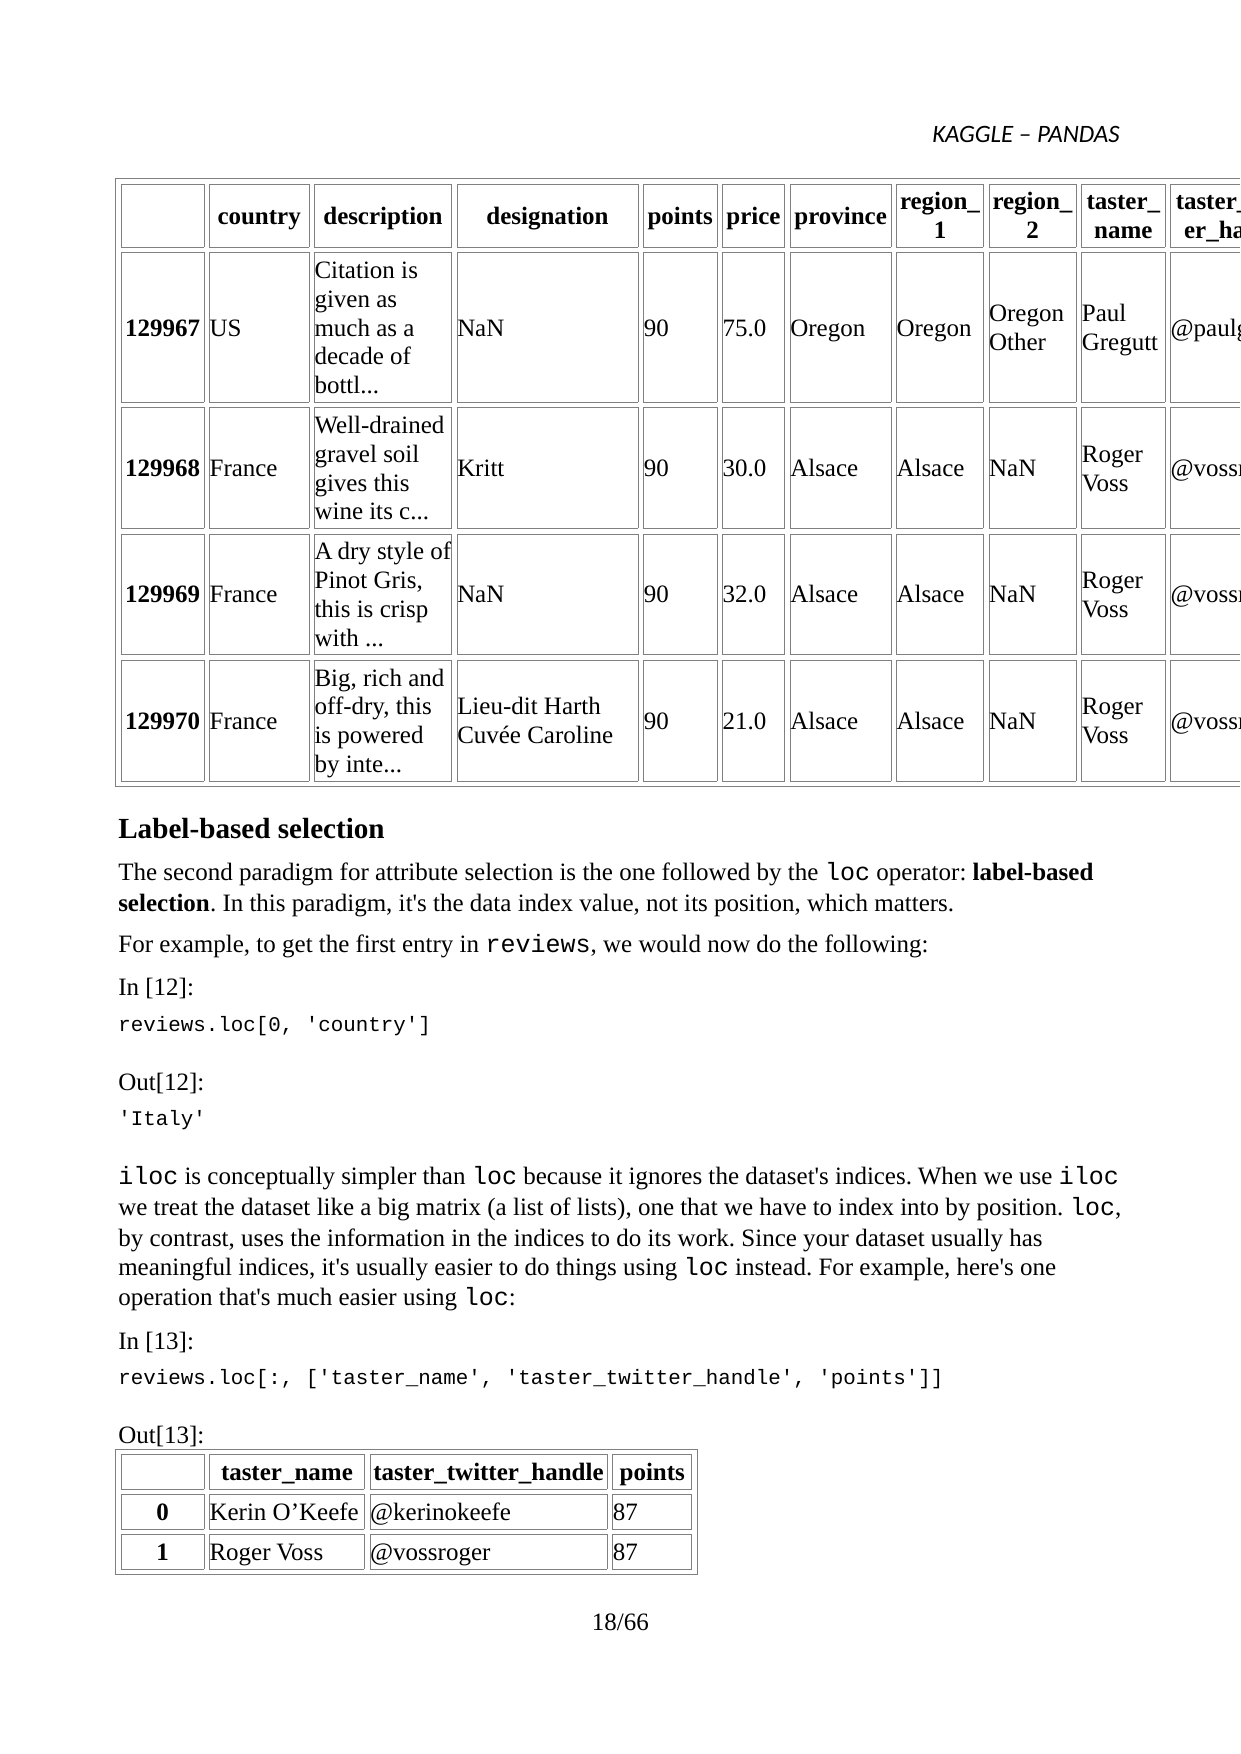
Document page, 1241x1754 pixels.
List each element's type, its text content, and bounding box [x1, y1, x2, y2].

table_cell 90 [641, 654, 719, 781]
table_cell 30.0 [719, 402, 787, 528]
table_cell Alsace [787, 402, 893, 528]
table_cell France [206, 654, 311, 781]
table_cell Lieu-dit Harth Cuvée Caroline [454, 654, 641, 781]
table_cell @paulgwine [1171, 253, 1240, 402]
table_header designation [454, 179, 641, 247]
table_cell Kritt [454, 402, 641, 528]
table_cell 87 [610, 1489, 694, 1529]
table_header points [610, 1450, 694, 1489]
text In [13]: [118, 1326, 1122, 1354]
table_cell 129970 [118, 654, 206, 781]
table_header taster_twitter_handle [1168, 179, 1240, 247]
table_cell NaN [454, 247, 641, 402]
table_header region_1 [894, 179, 986, 247]
table_cell France [206, 528, 311, 654]
table_cell Alsace [787, 654, 893, 781]
table_cell Alsace [787, 528, 893, 654]
table_cell US [206, 247, 311, 402]
table_header country [206, 179, 311, 247]
table_header points [641, 179, 719, 247]
table_header description [311, 179, 454, 247]
text iloc is conceptually simpler than loc because it ignores the dataset's indices. When we use iloc we treat the dataset like a big matrix (a list of lists), one that we have to index into by position. loc, by contrast, uses the information in the indices to do its work. Since your dataset usually has meaningful indices, it's usually easier to do things using loc instead. For example, here's one operation that's much easier using loc: [118, 1161, 1122, 1313]
table_cell @vossroger [367, 1529, 610, 1569]
table_cell @vossroger [1171, 661, 1240, 781]
table_cell @vossroger [1171, 535, 1240, 654]
table_cell 129969 [118, 528, 206, 654]
table_cell 90 [641, 247, 719, 402]
table_header taster_name [1079, 179, 1167, 247]
table_cell @vossroger [1168, 654, 1240, 781]
table_cell Alsace [894, 528, 986, 654]
table_cell Roger Voss [1079, 528, 1167, 654]
table_cell 75.0 [719, 247, 787, 402]
table_cell 0 [118, 1489, 206, 1529]
table_cell Oregon [894, 247, 986, 402]
table_header [118, 1450, 206, 1489]
table_cell Citation is given as much as a decade of bottl... [311, 247, 454, 402]
table_cell @vossroger [1171, 408, 1240, 528]
text Out[13]: [118, 1420, 1122, 1449]
table_header [122, 185, 204, 247]
table_cell 129968 [118, 402, 206, 528]
table_cell 1 [118, 1529, 206, 1569]
table_cell A dry style of Pinot Gris, this is crisp with ... [311, 528, 454, 654]
table_header province [787, 179, 893, 247]
table_cell Alsace [894, 654, 986, 781]
table_cell @vossroger [1168, 528, 1240, 654]
table_cell Big, rich and off-dry, this is powered by inte... [311, 654, 454, 781]
table_cell @vossroger [1168, 402, 1240, 528]
table_cell Oregon [787, 247, 893, 402]
text The second paradigm for attribute selection is the one followed by the loc operator: label-based selection. In this paradigm, it's the data index value, not its position, which matters. [118, 857, 1122, 917]
table_cell 21.0 [719, 654, 787, 781]
table_cell Roger Voss [1079, 402, 1167, 528]
table_cell NaN [986, 654, 1079, 781]
table_cell @kerinokeefe [367, 1489, 610, 1529]
text 'Italy' [118, 1108, 1122, 1132]
table_cell @paulgwine [1168, 247, 1240, 402]
table_header price [719, 179, 787, 247]
table_cell 87 [610, 1529, 694, 1569]
table_cell Roger Voss [1079, 654, 1167, 781]
table_header taster_twitter_handle [367, 1450, 610, 1489]
text In [12]: [118, 972, 1122, 1001]
table_cell NaN [454, 528, 641, 654]
table_cell NaN [986, 528, 1079, 654]
table_cell 129967 [118, 247, 206, 402]
text reviews.loc[:, ['taster_name', 'taster_twitter_handle', 'points']] [118, 1367, 1122, 1391]
text For example, to get the first entry in reviews, we would now do the following: [118, 929, 1122, 960]
table_header [122, 1455, 204, 1489]
table_cell 90 [641, 402, 719, 528]
subtitle Label-based selection [118, 811, 1122, 844]
table_cell Roger Voss [206, 1529, 367, 1569]
table_header [118, 179, 206, 247]
table_header taster_name [206, 1450, 367, 1489]
table_cell Paul Gregutt [1079, 247, 1167, 402]
table_cell NaN [986, 402, 1079, 528]
text reviews.loc[0, 'country'] [118, 1014, 1122, 1037]
table_cell Kerin O’Keefe [206, 1489, 367, 1529]
table_header taster_twitter_handle [1171, 185, 1240, 247]
table_cell France [206, 402, 311, 528]
table_cell Oregon Other [986, 247, 1079, 402]
text Out[12]: [118, 1067, 1122, 1096]
table_header region_2 [986, 179, 1079, 247]
table_cell Well-drained gravel soil gives this wine its c... [311, 402, 454, 528]
table_cell 32.0 [719, 528, 787, 654]
table_cell 90 [641, 528, 719, 654]
table_cell Alsace [894, 402, 986, 528]
